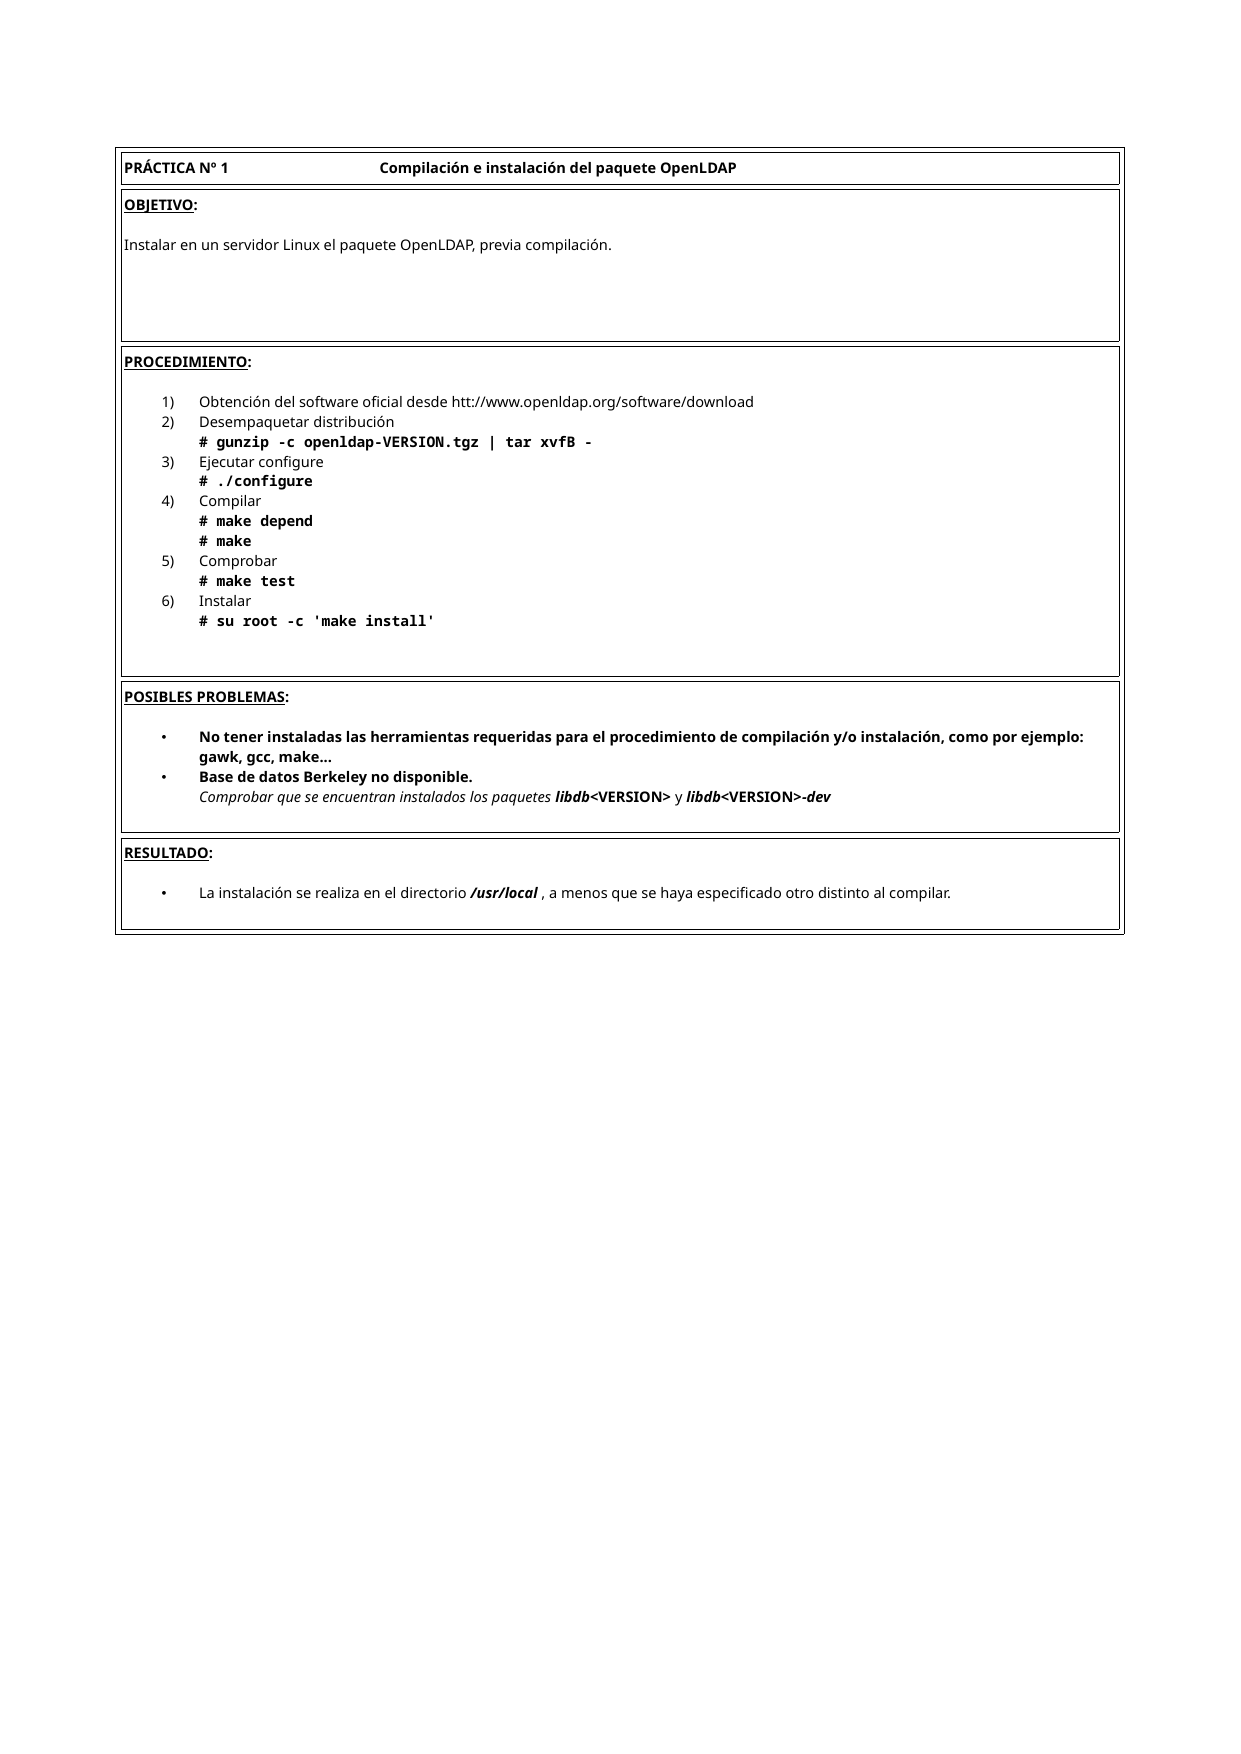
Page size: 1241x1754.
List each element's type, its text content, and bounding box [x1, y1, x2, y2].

table_cell RESULTADO: La instalación se realiza en el directorio /usr/local , a menos que se haya especificado otro distinto al compilar. [118, 832, 1121, 928]
table_header Compilación e instalación del paquete OpenLDAP [374, 148, 1121, 184]
table_cell OBJETIVO: Instalar en un servidor Linux el paquete OpenLDAP, previa compilación. [118, 184, 1121, 341]
table_cell POSIBLES PROBLEMAS: No tener instaladas las herramientas requeridas para el procedimiento de compilación y/o instalación, como por ejemplo: gawk, gcc, make... Base de datos Berkeley no disponible. Comprobar que se encuentran instalados los paquetes libdb<VERSION> y libdb<VERSION>-dev [118, 676, 1121, 832]
table_header PRÁCTICA Nº 1 [118, 148, 373, 184]
table_cell PROCEDIMIENTO: Obtención del software oficial desde htt://www.openldap.org/software/download Desempaquetar distribución # gunzip -c openldap-VERSION.tgz | tar xvfB - Ejecutar configure # ./configure Compilar # make depend # make Comprobar # make test Instalar # su root -c 'make install' [118, 341, 1121, 676]
